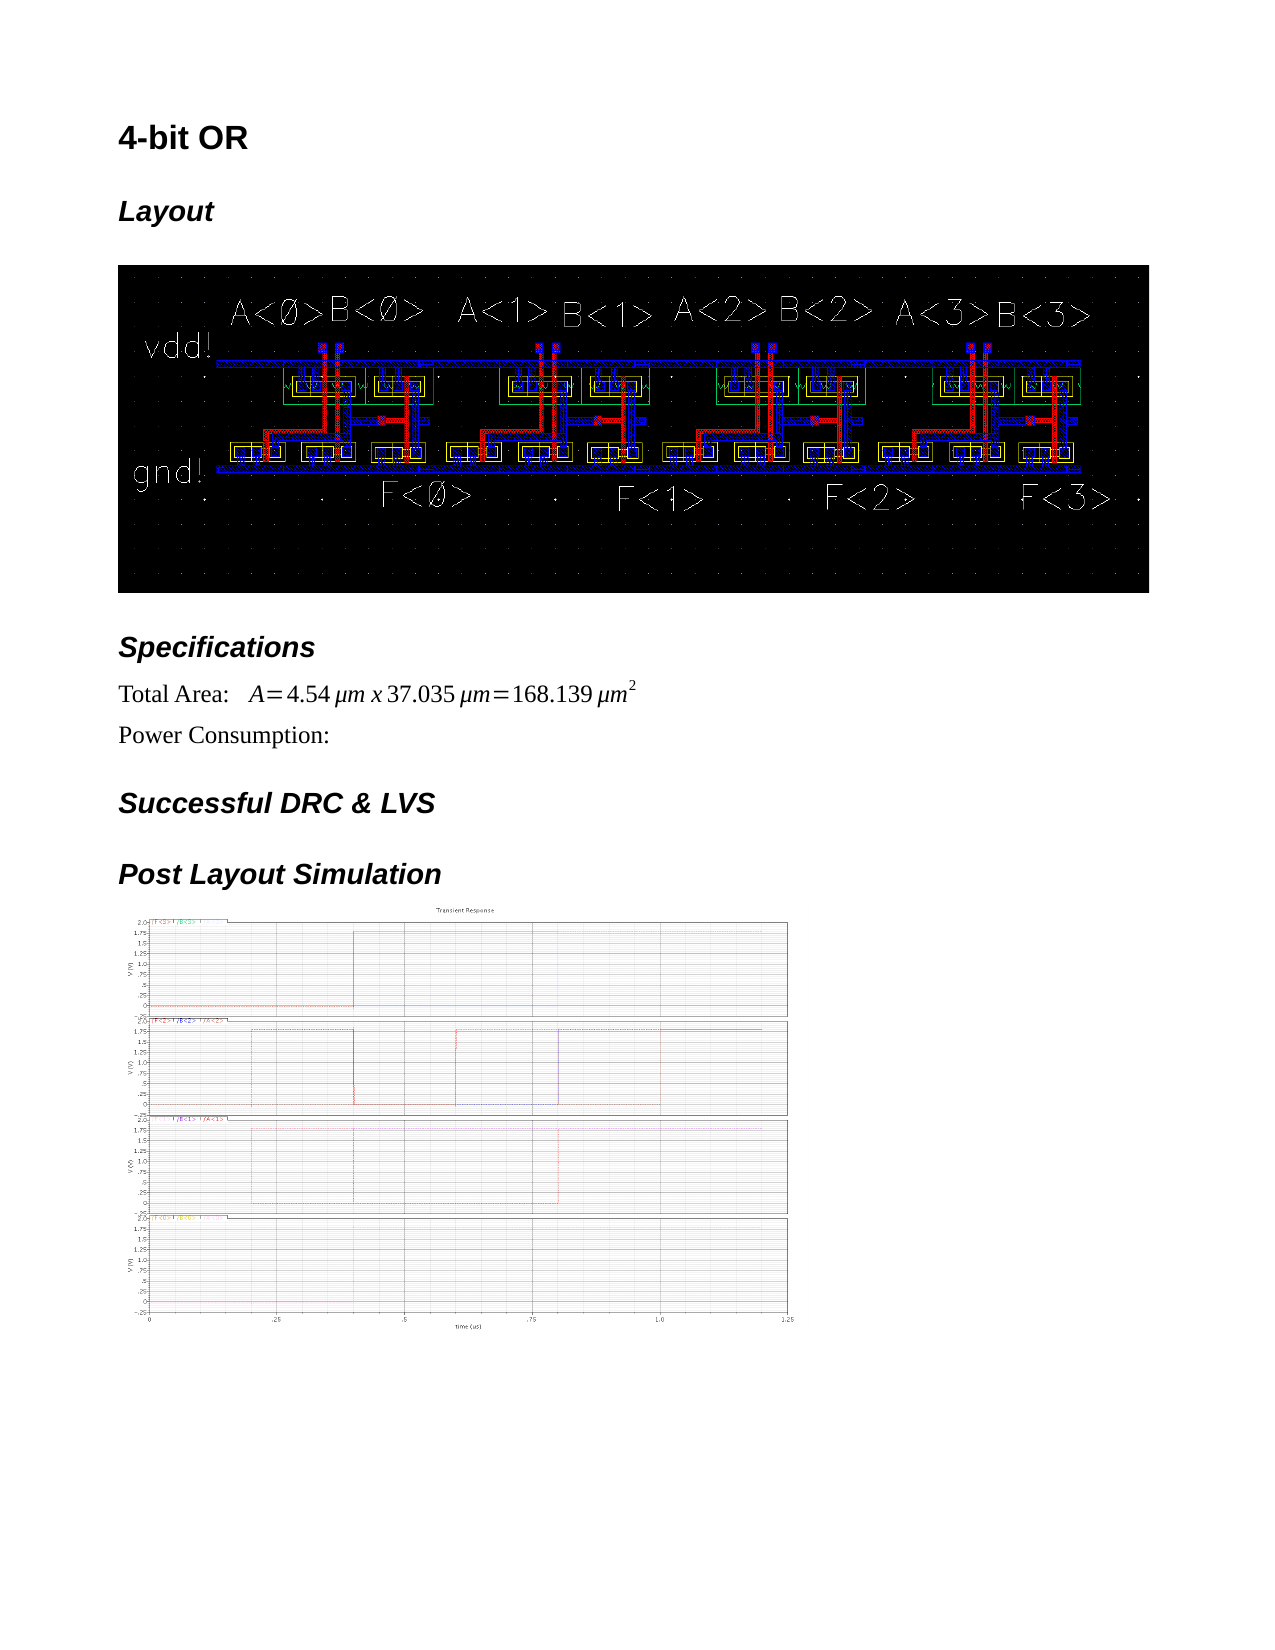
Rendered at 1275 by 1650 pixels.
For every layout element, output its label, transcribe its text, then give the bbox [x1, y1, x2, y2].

subtitle Layout [118, 194, 1157, 228]
picture [118, 265, 1150, 593]
subtitle 4-bit OR [118, 118, 1157, 157]
text Total Area: [118, 676, 1157, 707]
subtitle Specifications [118, 630, 1157, 664]
subtitle Successful DRC & LVS [118, 786, 1157, 820]
picture [118, 903, 809, 1334]
text Power Consumption: [118, 720, 1157, 749]
subtitle Post Layout Simulation [118, 857, 1157, 891]
